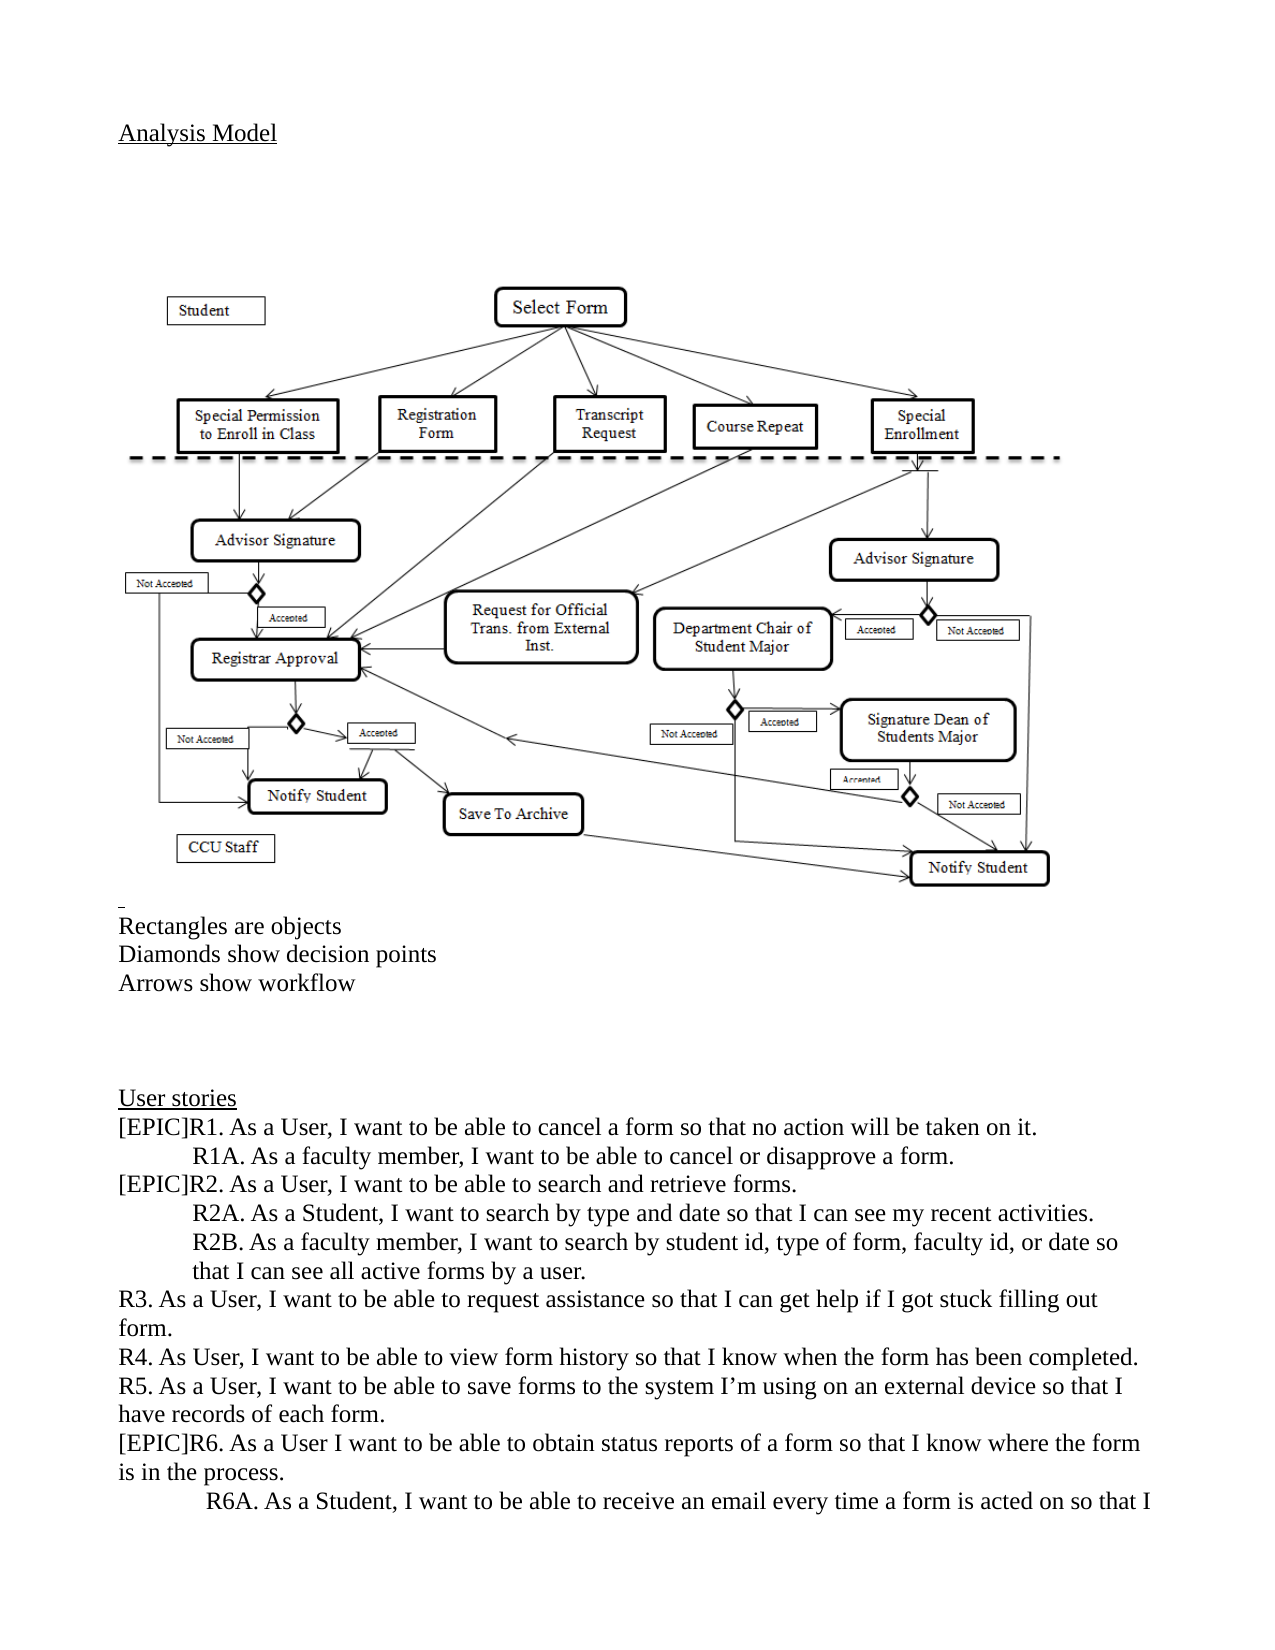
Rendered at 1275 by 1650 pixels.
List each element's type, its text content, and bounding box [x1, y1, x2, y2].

text R3. As a User, I want to be able to request assistance so that I can get help if I got stuck filling out form. [118, 1284, 1157, 1342]
text Rectangles are objects [118, 911, 1157, 939]
text User stories [118, 1083, 1157, 1112]
text Diamonds show decision points [118, 939, 1157, 968]
text [EPIC]R1. As a User, I want to be able to cancel a form so that no action will be taken on it. [118, 1112, 1157, 1141]
text R2A. As a Student, I want to search by type and date so that I can see my recent activities. [118, 1198, 1157, 1227]
text Arrows show workflow [118, 968, 1157, 997]
text R6A. As a Student, I want to be able to receive an email every time a form is acted on so that I [206, 1486, 1157, 1514]
text [EPIC]R2. As a User, I want to be able to search and retrieve forms. [118, 1169, 1157, 1198]
text R1A. As a faculty member, I want to be able to cancel or disapprove a form. [118, 1141, 1157, 1169]
text [EPIC]R6. As a User I want to be able to obtain status reports of a form so that I know where the form is in the process. [118, 1428, 1157, 1486]
picture [124, 233, 1065, 906]
text R4. As User, I want to be able to view form history so that I know when the form has been completed. [118, 1342, 1157, 1371]
text R5. As a User, I want to be able to save forms to the system I’m using on an external device so that I have records of each form. [118, 1371, 1157, 1428]
text Analysis Model [118, 118, 1157, 147]
text R2B. As a faculty member, I want to search by student id, type of form, faculty id, or date so that I can see all active forms by a user. [118, 1227, 1157, 1284]
